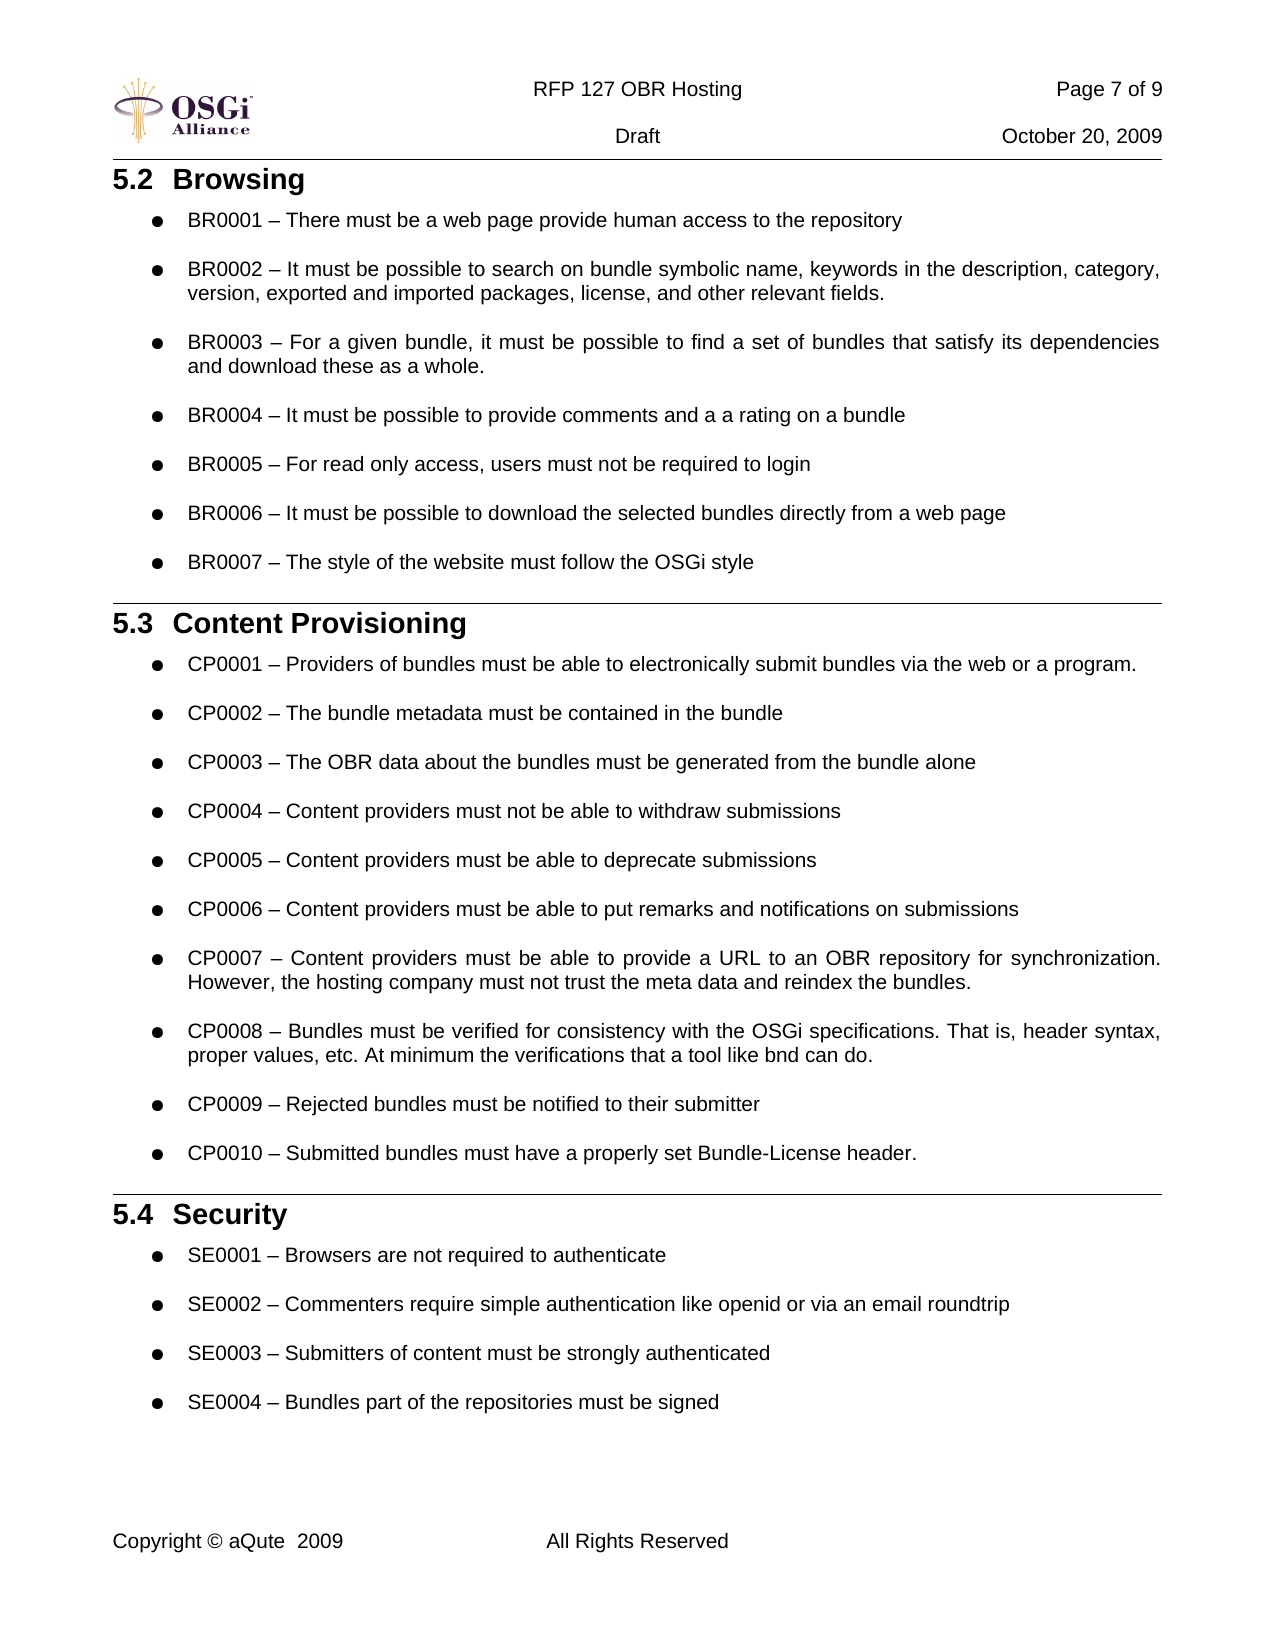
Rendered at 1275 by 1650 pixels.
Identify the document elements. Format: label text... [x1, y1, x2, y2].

subtitle Security [112, 1195, 1162, 1230]
list SE0001 – Browsers are not required to authenticate [150, 1243, 1162, 1267]
list CP0009 – Rejected bundles must be notified to their submitter [150, 1092, 1162, 1116]
list BR0001 – There must be a web page provide human access to the repository [150, 208, 1162, 232]
list CP0006 – Content providers must be able to put remarks and notifications on submissions [150, 897, 1162, 921]
list BR0006 – It must be possible to download the selected bundles directly from a web page [150, 501, 1162, 525]
list SE0004 – Bundles part of the repositories must be signed [150, 1390, 1162, 1414]
subtitle Content Provisioning [112, 604, 1162, 639]
list CP0001 – Providers of bundles must be able to electronically submit bundles via the web or a program. [150, 652, 1162, 676]
list BR0002 – It must be possible to search on bundle symbolic name, keywords in the description, category, version, exported and imported packages, license, and other relevant fields. [150, 257, 1162, 305]
list CP0007 – Content providers must be able to provide a URL to an OBR repository for synchronization. However, the hosting company must not trust the meta data and reindex the bundles. [150, 946, 1162, 994]
list CP0005 – Content providers must be able to deprecate submissions [150, 848, 1162, 872]
list BR0004 – It must be possible to provide comments and a a rating on a bundle [150, 403, 1162, 427]
list SE0003 – Submitters of content must be strongly authenticated [150, 1341, 1162, 1365]
list SE0002 – Commenters require simple authentication like openid or via an email roundtrip [150, 1292, 1162, 1316]
list BR0005 – For read only access, users must not be required to login [150, 452, 1162, 476]
list CP0003 – The OBR data about the bundles must be generated from the bundle alone [150, 750, 1162, 774]
picture [114, 78, 254, 143]
list CP0010 – Submitted bundles must have a properly set Bundle-License header. [150, 1141, 1162, 1164]
list CP0004 – Content providers must not be able to withdraw submissions [150, 799, 1162, 823]
list BR0003 – For a given bundle, it must be possible to find a set of bundles that satisfy its dependencies and download these as a whole. [150, 330, 1162, 378]
list CP0008 – Bundles must be verified for consistency with the OSGi specifications. That is, header syntax, proper values, etc. At minimum the verifications that a tool like bnd can do. [150, 1019, 1162, 1067]
list CP0002 – The bundle metadata must be contained in the bundle [150, 701, 1162, 725]
subtitle Browsing [112, 160, 1162, 196]
list BR0007 – The style of the website must follow the OSGi style [150, 550, 1162, 574]
